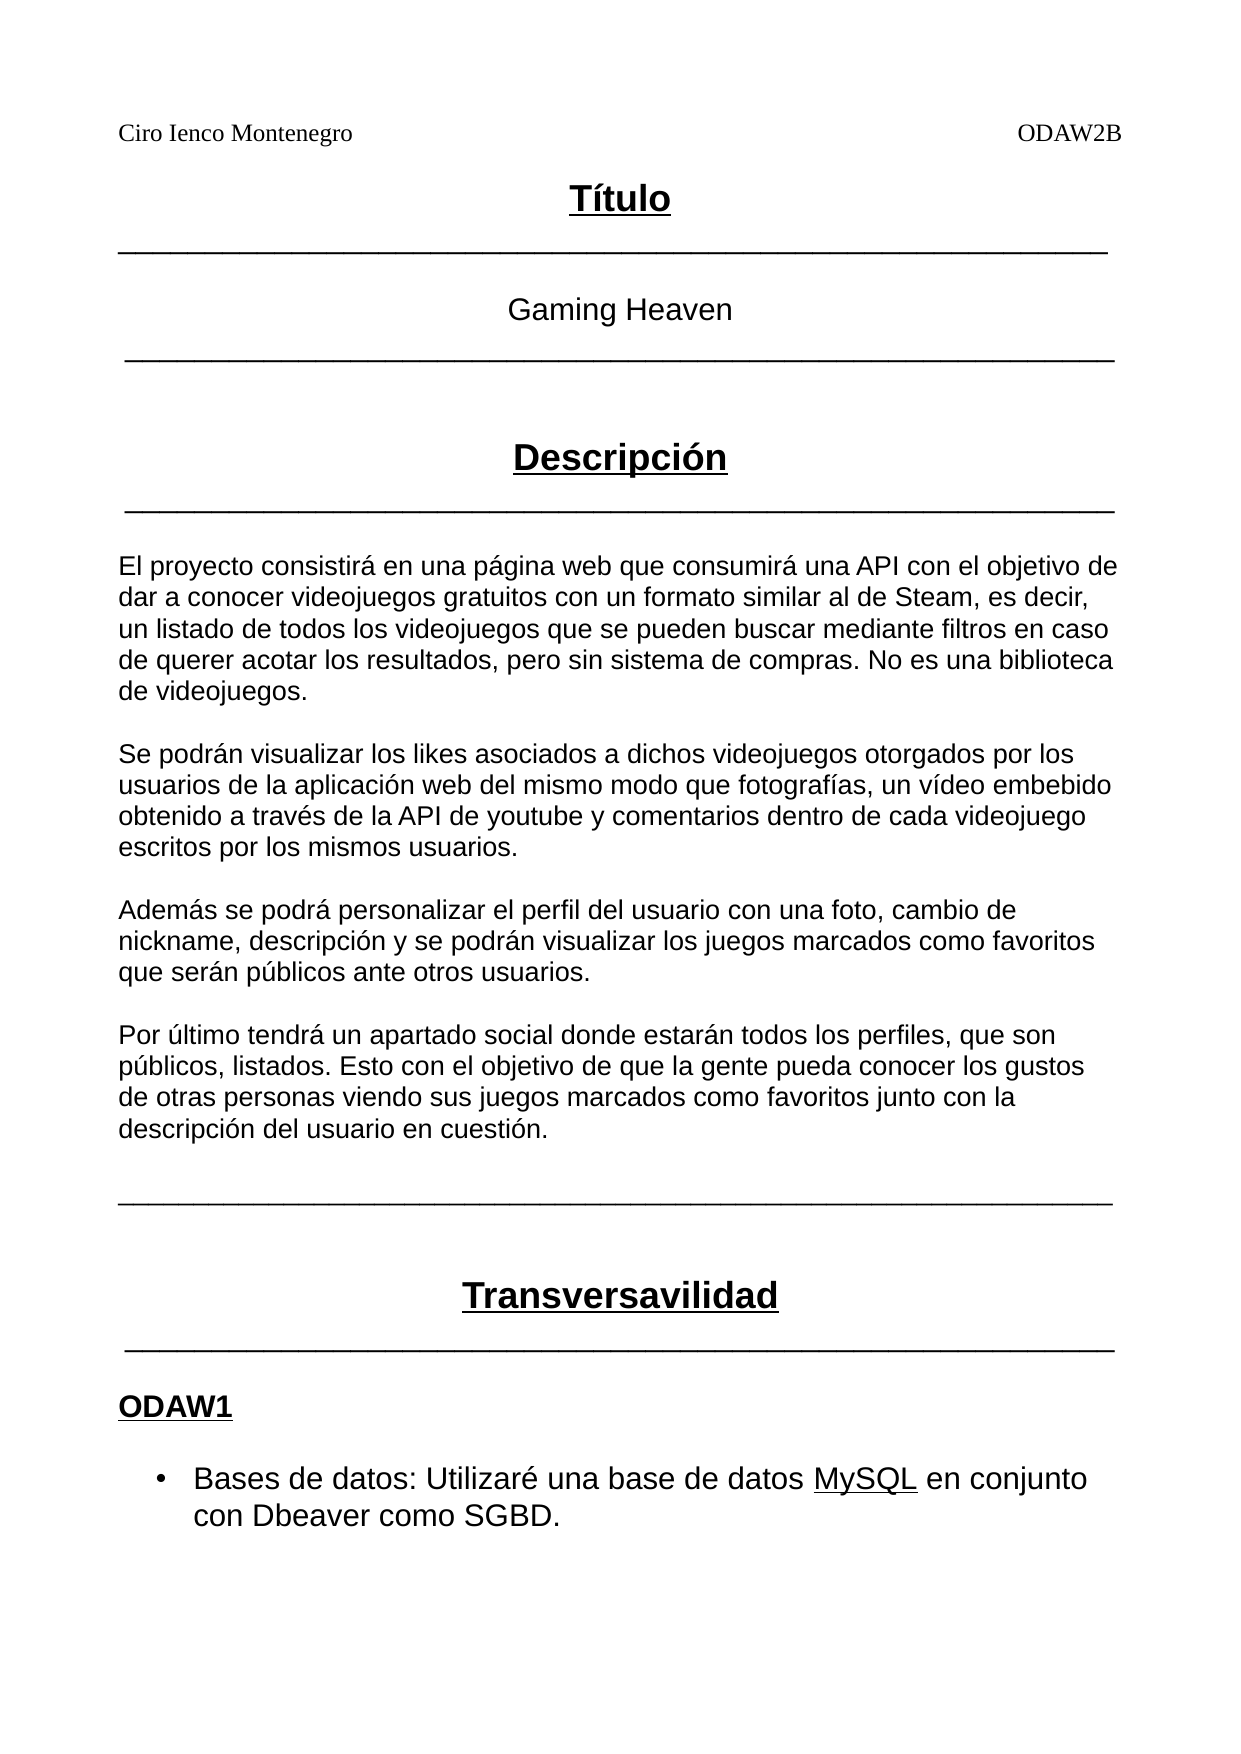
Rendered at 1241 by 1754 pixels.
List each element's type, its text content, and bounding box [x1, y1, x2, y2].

text Transversavilidad [118, 1273, 1122, 1317]
text __________________________________________________________________ [118, 1175, 1122, 1206]
text Se podrán visualizar los likes asociados a dichos videojuegos otorgados por los usuarios de la aplicación web del mismo modo que fotografías, un vídeo embebido obtenido a través de la API de youtube y comentarios dentro de cada videojuego escritos por los mismos usuarios. [118, 738, 1122, 863]
text _________________________________________________________ [118, 1317, 1122, 1353]
text Título [118, 176, 1122, 219]
text Descripción [118, 435, 1122, 478]
text Gaming Heaven _________________________________________________________ [118, 291, 1122, 363]
text El proyecto consistirá en una página web que consumirá una API con el objetivo de dar a conocer videojuegos gratuitos con un formato similar al de Steam, es decir, un listado de todos los videojuegos que se pueden buscar mediante filtros en caso de querer acotar los resultados, pero sin sistema de compras. No es una biblioteca de videojuegos. [118, 550, 1122, 706]
list Bases de datos: Utilizaré una base de datos MySQL en conjunto con Dbeaver como SGBD. [156, 1460, 1122, 1532]
text _________________________________________________________ [118, 478, 1122, 514]
text Además se podrá personalizar el perfil del usuario con una foto, cambio de nickname, descripción y se podrán visualizar los juegos marcados como favoritos que serán públicos ante otros usuarios. Por último tendrá un apartado social donde estarán todos los perfiles, que son públicos, listados. Esto con el objetivo de que la gente pueda conocer los gustos de otras personas viendo sus juegos marcados como favoritos junto con la descripción del usuario en cuestión. [118, 894, 1122, 1144]
text ODAW1 [118, 1388, 1122, 1424]
text _________________________________________________________ [118, 219, 1122, 255]
